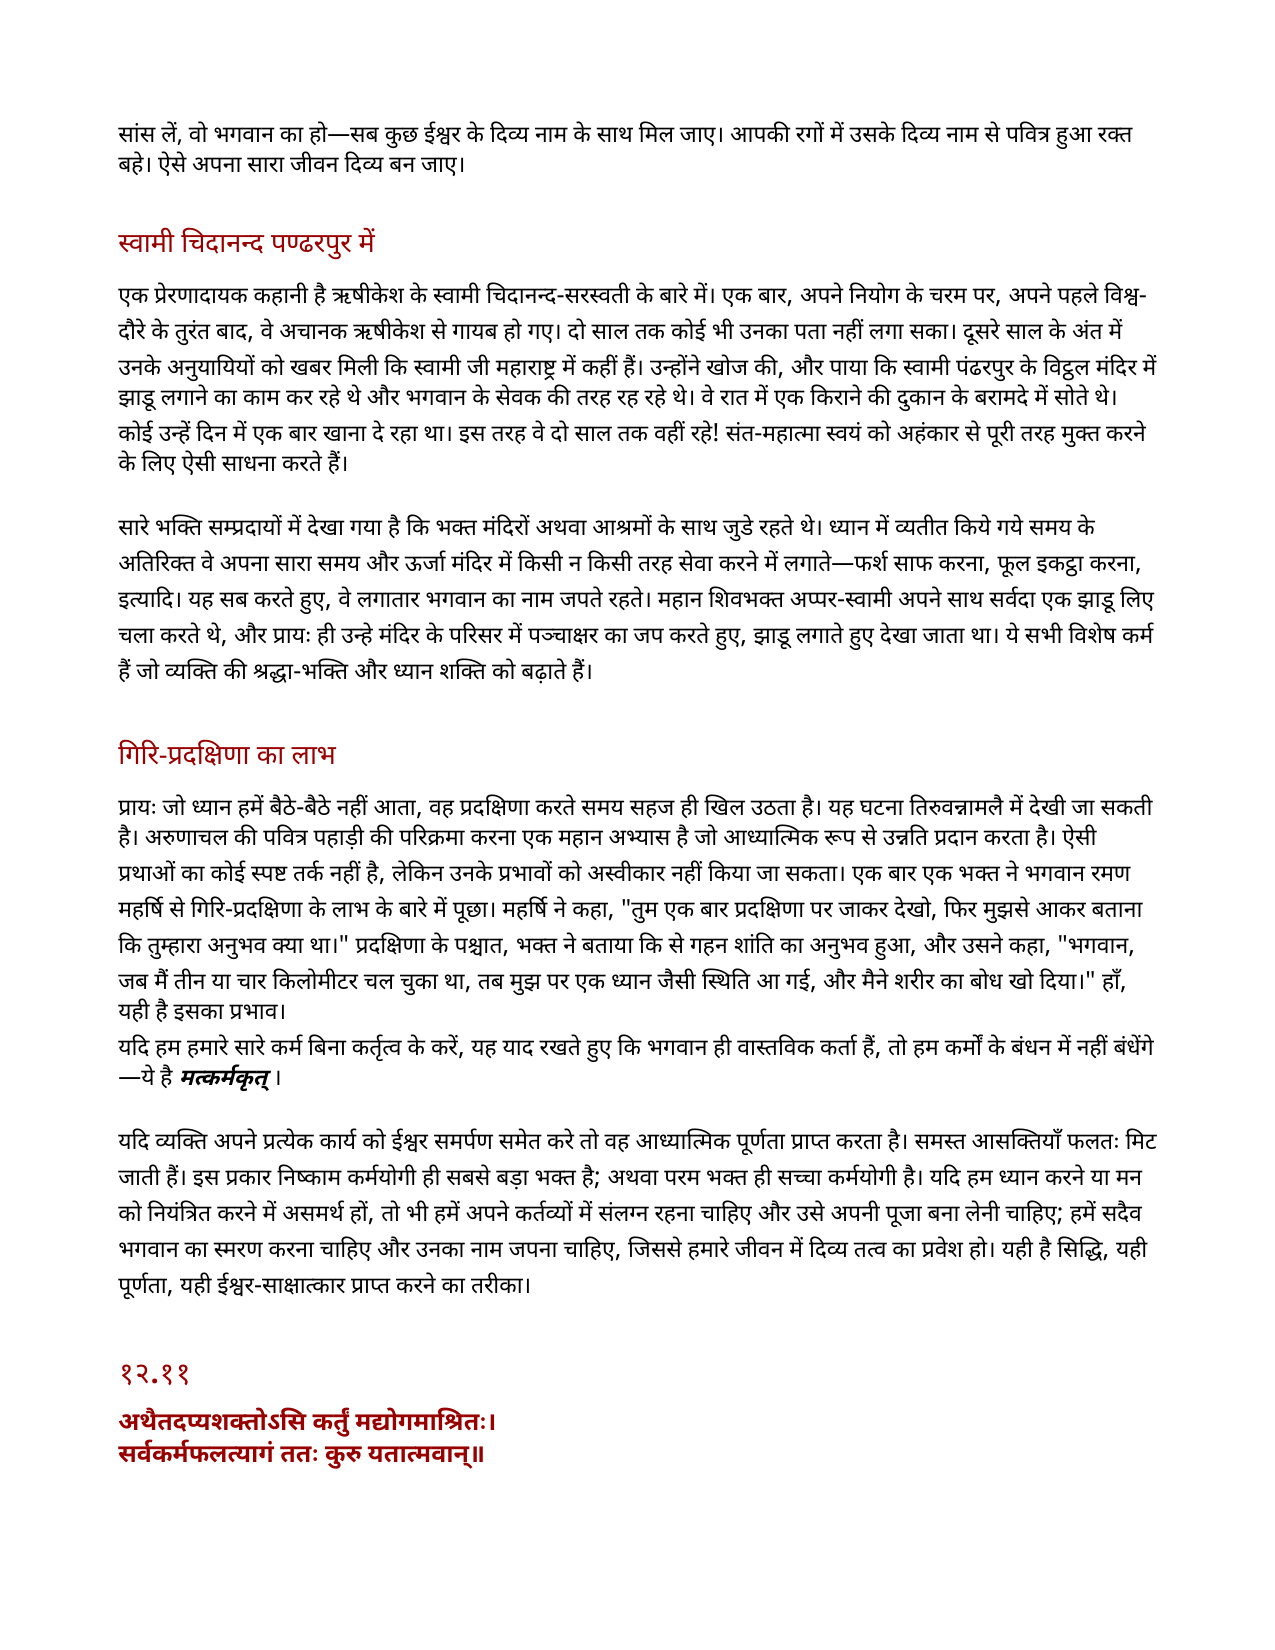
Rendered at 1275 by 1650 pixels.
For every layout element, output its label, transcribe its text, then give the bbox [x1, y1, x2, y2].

text अथैतदप्यशक्तोऽसि कर्तुं मद्योगमाश्रितः। [118, 1407, 1157, 1440]
text एक प्रेरणादायक कहानी है ऋषीकेश के स्वामी चिदानन्द-सरस्वती के बारे में। एक बार, अपने नियोग के चरम पर, अपने पहले विश्व-दौरे के तुरंत बाद, वे अचानक ऋषीकेश से गायब हो गए। दो साल तक कोई भी उनका पता नहीं लगा सका। दूसरे साल के अंत में उनके अनुयायियों को खबर मिली कि स्वामी जी महाराष्ट्र में कहीं हैं। उन्होंने खोज की, और पाया कि स्वामी पंढरपुर के विट्ठल मंदिर में झाडू लगाने का काम कर रहे थे और भगवान के सेवक की तरह रह रहे थे। वे रात में एक किराने की दुकान के बरामदे में सोते थे। कोई उन्हें दिन में एक बार खाना दे रहा था। इस तरह वे दो साल तक वहीं रहे! संत-महात्मा स्वयं को अहंकार से पूरी तरह मुक्त करने के लिए ऐसी साधना करते हैं। [118, 276, 1157, 481]
text सांस लें, वो भगवान का हो—सब कुछ ईश्वर के दिव्य नाम के साथ मिल जाए। आपकी रगों में उसके दिव्य नाम से पवित्र हुआ रक्त बहे। ऐसे अपना सारा जीवन दिव्य बन जाए। [118, 118, 1157, 182]
text प्रायः जो ध्यान हमें बैठे-बैठे नहीं आता, वह प्रदक्षिणा करते समय सहज ही खिल उठता है। यह घटना तिरुवन्नामलै में देखी जा सकती है। अरुणाचल की पवित्र पहाड़ी की परिक्रमा करना एक महान अभ्यास है जो आध्यात्मिक रूप से उन्नति प्रदान करता है। ऐसी प्रथाओं का कोई स्पष्ट तर्क नहीं है, लेकिन उनके प्रभावों को अस्वीकार नहीं किया जा सकता। एक बार एक भक्त ने भगवान रमण महर्षि से गिरि-प्रदक्षिणा के लाभ के बारे में पूछा। महर्षि ने कहा, "तुम एक बार प्रदक्षिणा पर जाकर देखो, फिर मुझसे आकर बताना कि तुम्हारा अनुभव क्या था।" प्रदक्षिणा के पश्चात, भक्त ने बताया कि से गहन शांति का अनुभव हुआ, और उसने कहा, "भगवान, जब मैं तीन या चार किलोमीटर चल चुका था, तब मुझ पर एक ध्यान जैसी स्थिति आ गई, और मैने शरीर का बोध खो दिया।" हाँ, यही है इसका प्रभाव। [118, 788, 1157, 1029]
text यदि व्यक्ति अपने प्रत्येक कार्य को ईश्वर समर्पण समेत करे तो वह आध्यात्मिक पूर्णता प्राप्त करता है। समस्त आसक्तियाँ फलतः मिट जाती हैं। इस प्रकार निष्काम कर्मयोगी ही सबसे बड़ा भक्त है; अथवा परम भक्त ही सच्चा कर्मयोगी है। यदि हम ध्यान करने या मन को नियंत्रित करने में असमर्थ हों, तो भी हमें अपने कर्तव्यों में संलग्न रहना चाहिए और उसे अपनी पूजा बना लेनी चाहिए; हमें सदैव भगवान का स्मरण करना चाहिए और उनका नाम जपना चाहिए, जिससे हमारे जीवन में दिव्य तत्व का प्रवेश हो। यही है सिद्धि, यही पूर्णता, यही ईश्वर-साक्षात्कार प्राप्त करने का तरीका। [118, 1129, 1157, 1303]
subtitle गिरि-प्रदक्षिणा का लाभ [118, 736, 1157, 776]
subtitle स्वामी चिदानन्द पण्ढरपुर में [118, 228, 1157, 264]
text यदि हम हमारे सारे कर्म बिना कर्तृत्व के करें, यह याद रखते हुए कि भगवान ही वास्तविक कर्ता हैं, तो हम कर्मों के बंधन में नहीं बंधेंगे—ये है मत्कर्मकृत् । [118, 1029, 1157, 1095]
subtitle १२.११ [118, 1352, 1157, 1395]
text सर्वकर्मफलत्यागं ततः कुरु यतात्मवान्॥ [118, 1440, 1157, 1473]
text सारे भक्ति सम्प्रदायों में देखा गया है कि भक्त मंदिरों अथवा आश्रमों के साथ जुडे रहते थे। ध्यान में व्यतीत किये गये समय के अतिरिक्त वे अपना सारा समय और ऊर्जा मंदिर में किसी न किसी तरह सेवा करने में लगाते—फर्श साफ करना, फूल इकट्ठा करना, इत्यादि। यह सब करते हुए, वे लगातार भगवान का नाम जपते रहते। महान शिवभक्त अप्पर-स्वामी अपने साथ सर्वदा एक झाडू लिए चला करते थे, और प्रायः ही उन्हे मंदिर के परिसर में पञ्चाक्षर का जप करते हुए, झाडू लगाते हुए देखा जाता था। ये सभी विशेष कर्म हैं जो व्यक्ति की श्रद्धा-भक्ति और ध्यान शक्ति को बढ़ाते हैं। [118, 515, 1157, 689]
